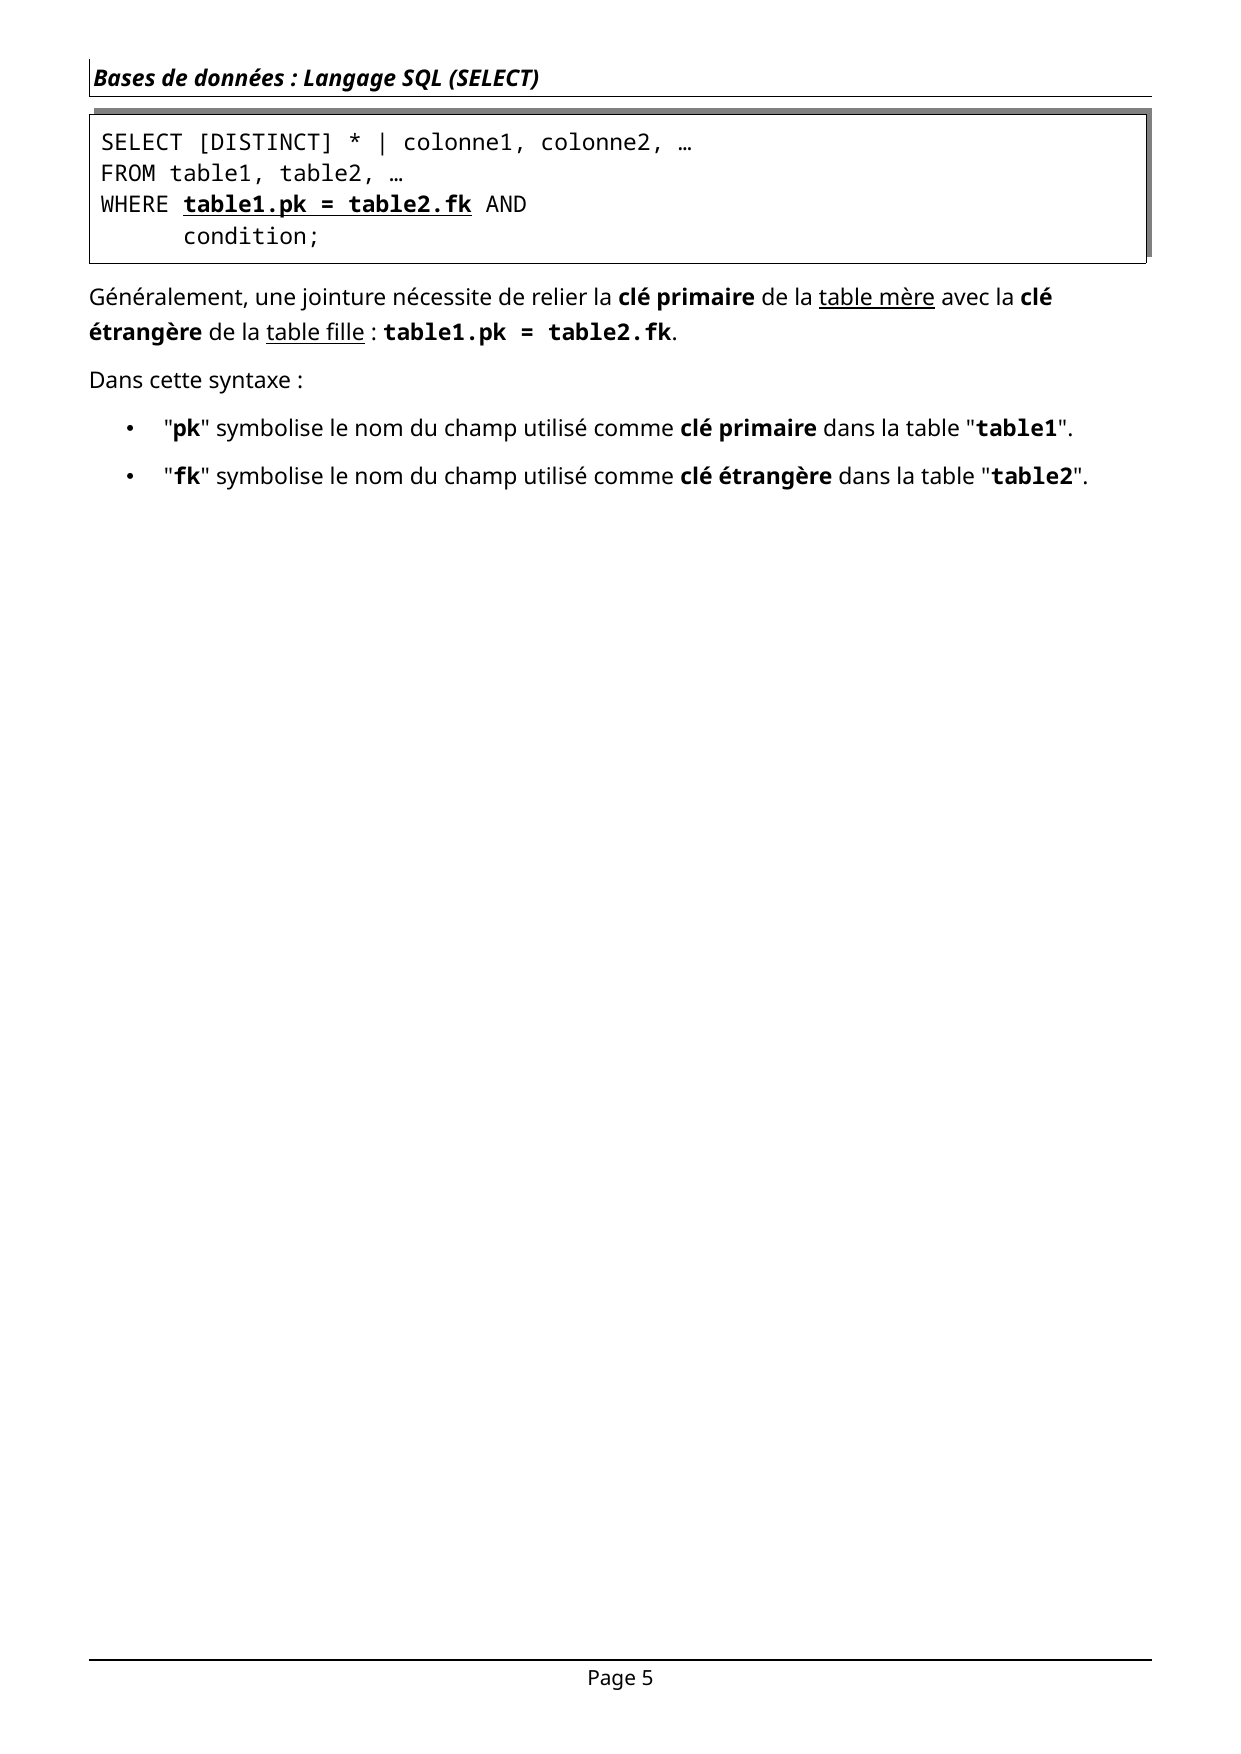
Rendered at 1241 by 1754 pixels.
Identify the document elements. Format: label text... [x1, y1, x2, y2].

text Généralement, une jointure nécessite de relier la clé primaire de la table mère avec la clé étrangère de la table fille : table1.pk = table2.fk. [88, 280, 1152, 348]
text SELECT [DISTINCT] * | colonne1, colonne2, … [90, 115, 1146, 145]
text WHERE table1.pk = table2.fk AND [90, 176, 1146, 208]
text Dans cette syntaxe : [88, 364, 1152, 395]
text condition; [90, 208, 1146, 263]
list "pk" symbolise le nom du champ utilisé comme clé primaire dans la table "table1". [126, 412, 1152, 443]
list "fk" symbolise le nom du champ utilisé comme clé étrangère dans la table "table2". [126, 460, 1152, 491]
text FROM table1, table2, … [90, 145, 1146, 176]
